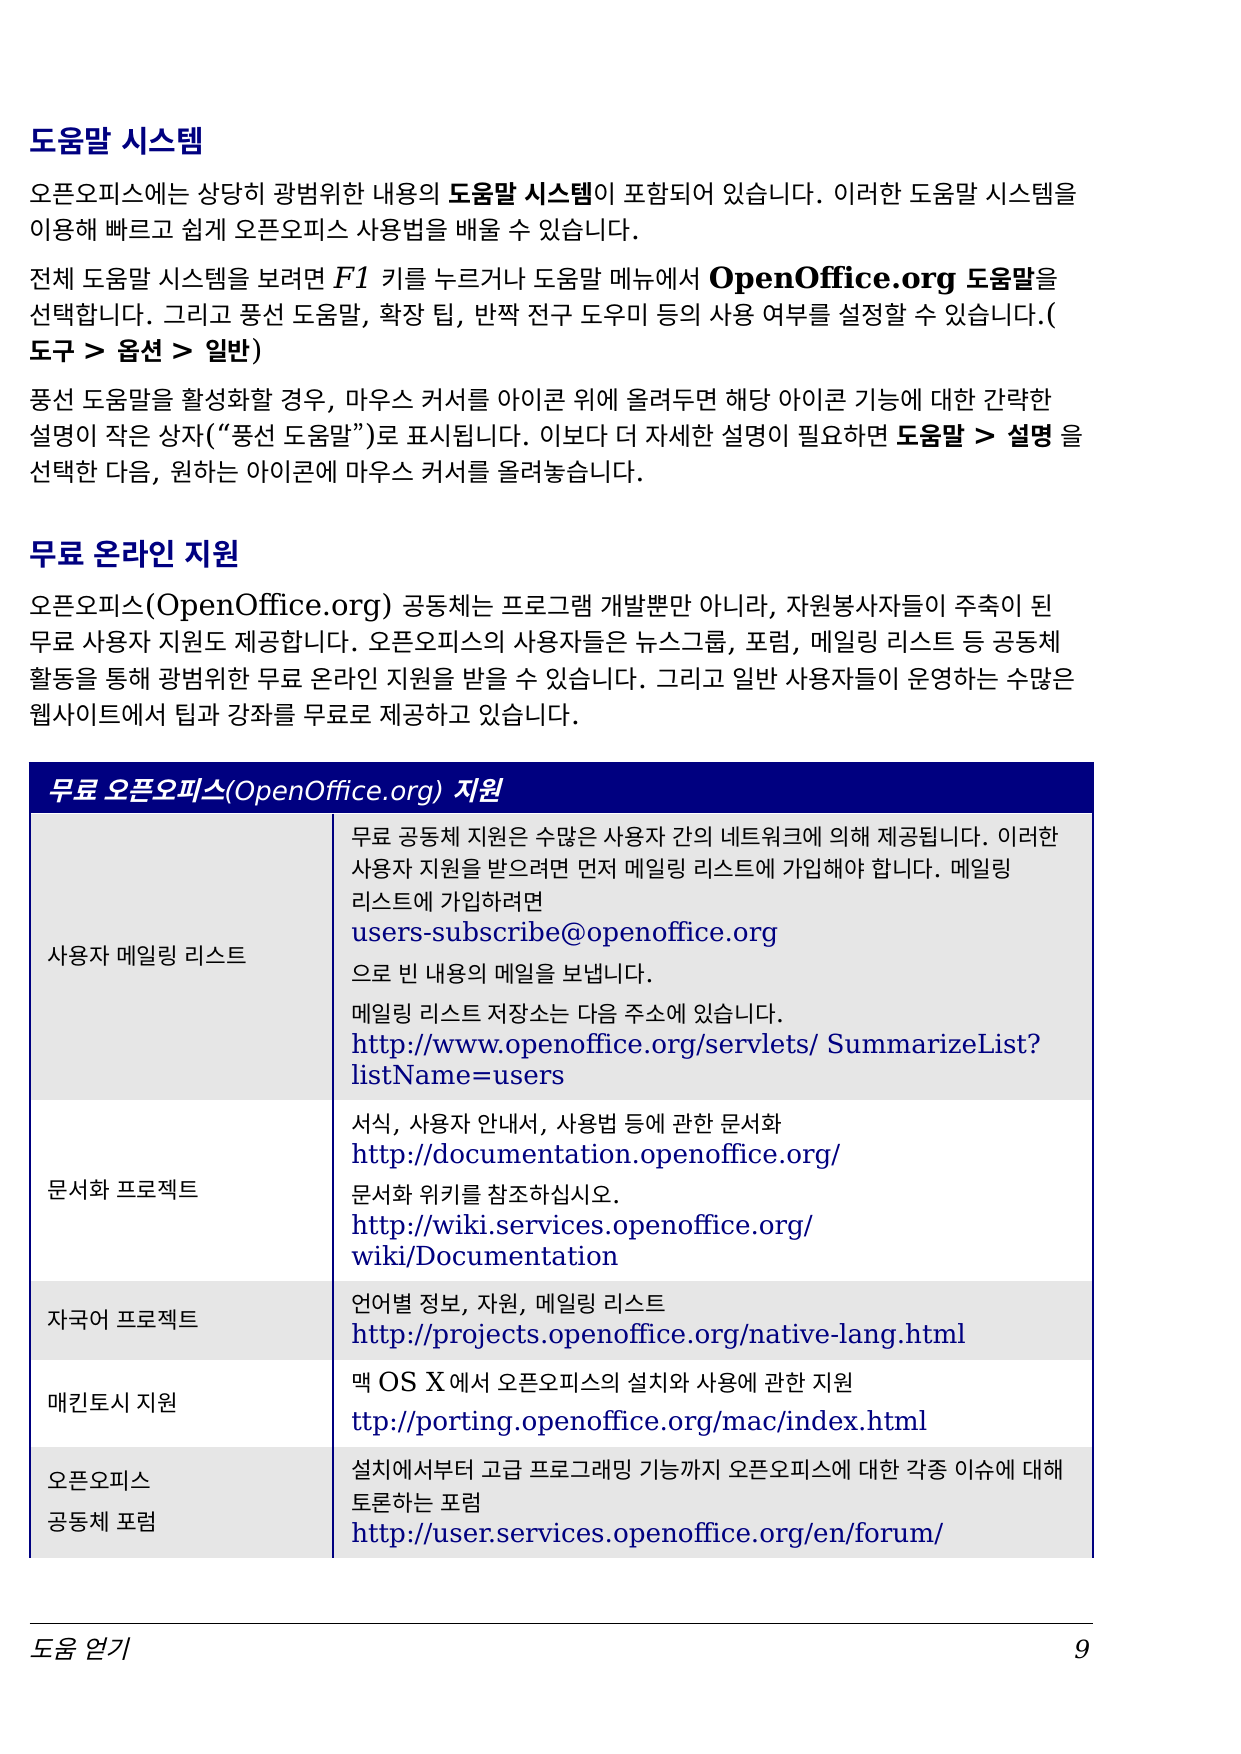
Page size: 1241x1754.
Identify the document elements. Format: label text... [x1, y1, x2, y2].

table_cell 문서화 프로젝트 [31, 1100, 332, 1281]
table_cell 매킨토시 지원 [31, 1360, 332, 1447]
table_cell 서식, 사용자 안내서, 사용법 등에 관한 문서화 http://documentation.openoffice.org/ 문서화 위키를 참조하십시오. http://wiki.services.openoffice.org/ wiki/Documentation [334, 1100, 1092, 1281]
table_header 무료 오픈오피스(OpenOffice.org) 지원 [31, 764, 1092, 813]
table_cell 설치에서부터 고급 프로그래밍 기능까지 오픈오피스에 대한 각종 이슈에 대해 토론하는 포럼 http://user.services.openoffice.org/en/forum/ [334, 1447, 1092, 1558]
table_cell 오픈오피스 공동체 포럼 [31, 1447, 332, 1558]
text 전체 도움말 시스템을 보려면 F1 키를 누르거나 도움말 메뉴에서 OpenOffice.org 도움말을 선택합니다. 그리고 풍선 도움말, 확장 팁, 반짝 전구 도우미 등의 사용 여부를 설정할 수 있습니다.(도구 > 옵션 > 일반) [29, 259, 1093, 368]
text 풍선 도움말을 활성화할 경우, 마우스 커서를 아이콘 위에 올려두면 해당 아이콘 기능에 대한 간략한 설명이 작은 상자(“풍선 도움말”)로 표시됩니다. 이보다 더 자세한 설명이 필요하면 도움말 > 설명 을 선택한 다음, 원하는 아이콘에 마우스 커서를 올려놓습니다. [29, 380, 1093, 489]
subtitle 도움말 시스템 [29, 118, 1093, 162]
table_cell 사용자 메일링 리스트 [31, 814, 332, 1100]
text 오픈오피스에는 상당히 광범위한 내용의 도움말 시스템이 포함되어 있습니다. 이러한 도움말 시스템을 이용해 빠르고 쉽게 오픈오피스 사용법을 배울 수 있습니다. [29, 174, 1093, 247]
table_cell 자국어 프로젝트 [31, 1281, 332, 1360]
table_cell 언어별 정보, 자원, 메일링 리스트 http://projects.openoffice.org/native-lang.html [334, 1281, 1092, 1360]
text 오픈오피스(OpenOffice.org) 공동체는 프로그램 개발뿐만 아니라, 자원봉사자들이 주축이 된 무료 사용자 지원도 제공합니다. 오픈오피스의 사용자들은 뉴스그룹, 포럼, 메일링 리스트 등 공동체 활동을 통해 광범위한 무료 온라인 지원을 받을 수 있습니다. 그리고 일반 사용자들이 운영하는 수많은 웹사이트에서 팁과 강좌를 무료로 제공하고 있습니다. [29, 587, 1093, 732]
subtitle 무료 온라인 지원 [29, 531, 1093, 574]
table_cell 맥 OS X에서 오픈오피스의 설치와 사용에 관한 지원 ttp://porting.openoffice.org/mac/index.html [334, 1360, 1092, 1447]
table_cell 무료 공동체 지원은 수많은 사용자 간의 네트워크에 의해 제공됩니다. 이러한 사용자 지원을 받으려면 먼저 메일링 리스트에 가입해야 합니다. 메일링 리스트에 가입하려면 users-subscribe@openoffice.org 으로 빈 내용의 메일을 보냅니다. 메일링 리스트 저장소는 다음 주소에 있습니다. http://www.openoffice.org/servlets/ SummarizeList? listName=users [334, 814, 1092, 1100]
